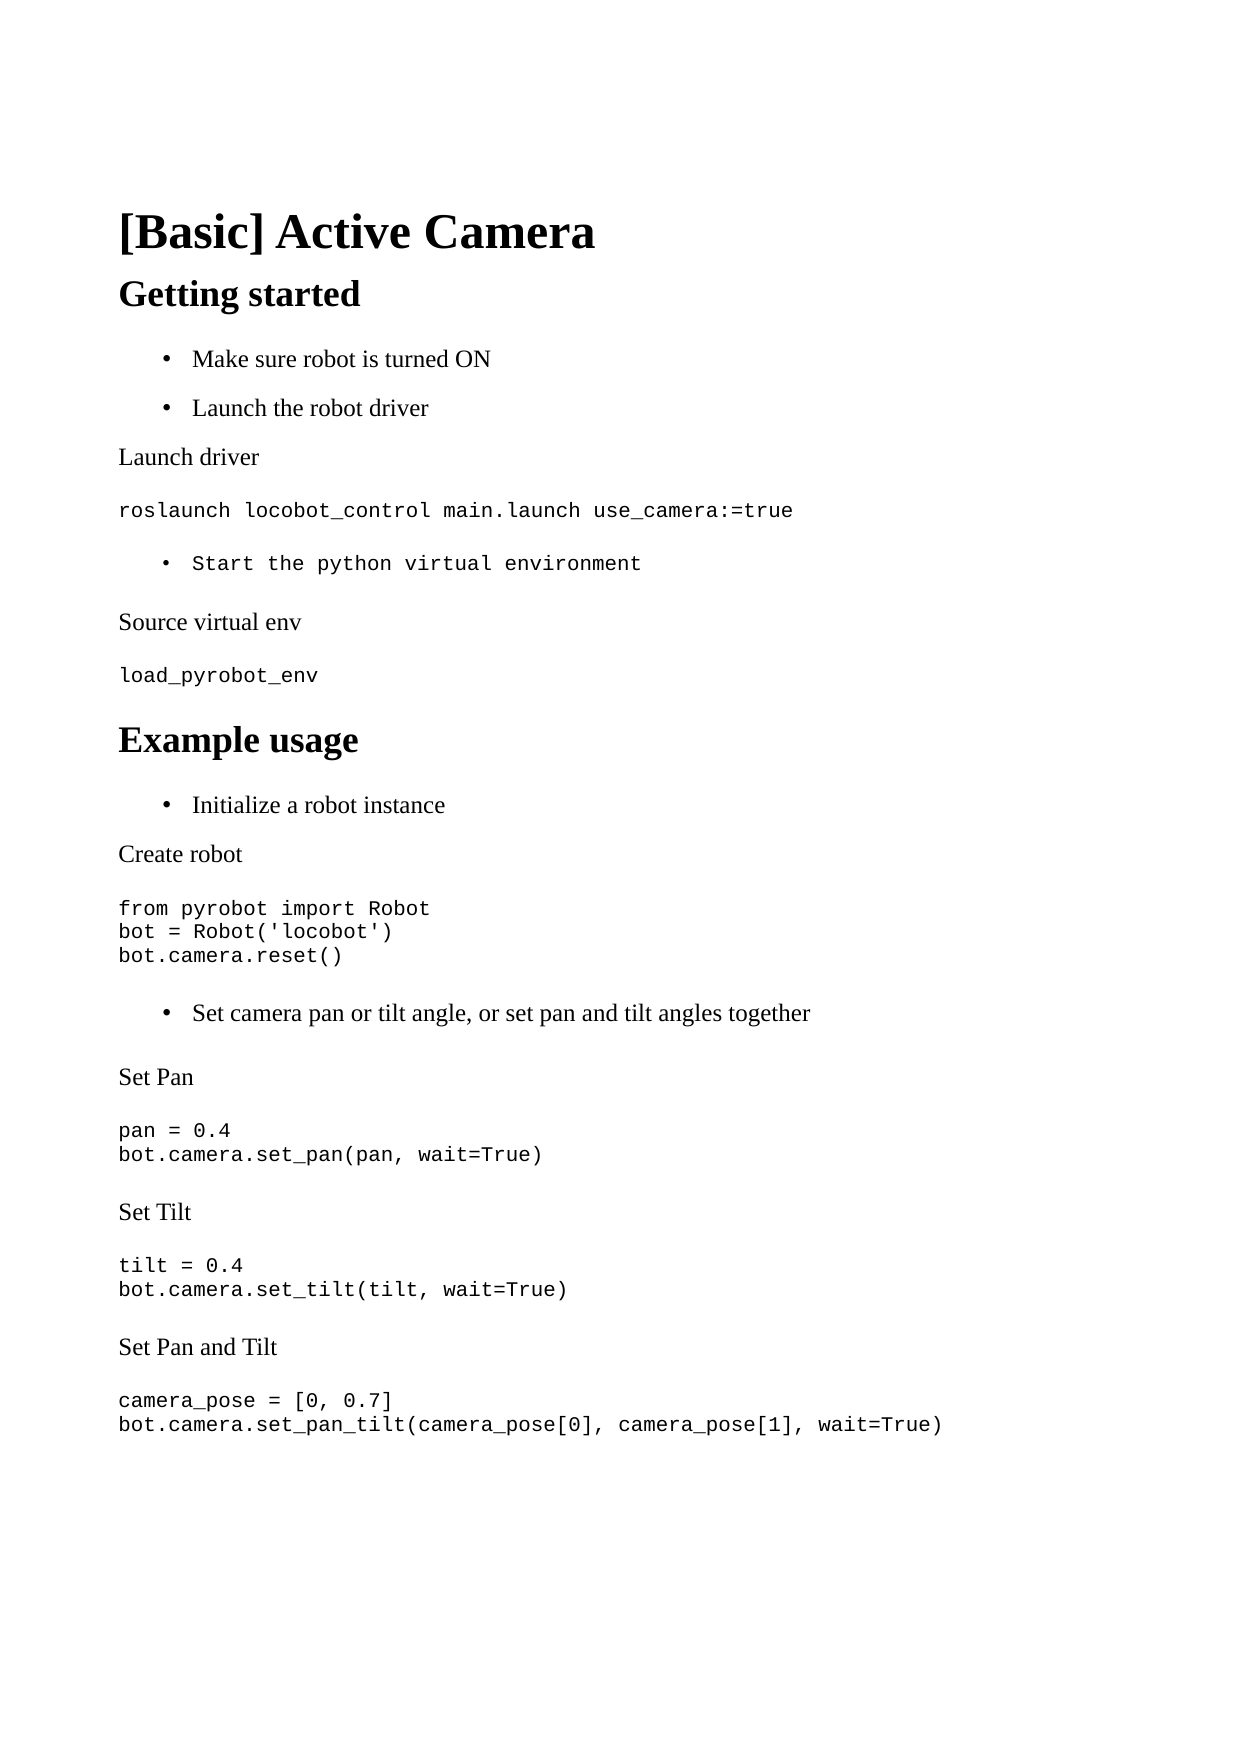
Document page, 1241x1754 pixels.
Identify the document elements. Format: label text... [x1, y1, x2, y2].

text roslaunch locobot_control main.launch use_camera:=true [118, 500, 1122, 524]
list Initialize a robot instance [162, 791, 1122, 819]
text Set Tilt [118, 1197, 1122, 1226]
text bot.camera.set_pan(pan, wait=True) [118, 1144, 1122, 1168]
text Create robot [118, 839, 1122, 868]
text bot = Robot('locobot') [118, 921, 1122, 945]
text Launch driver [118, 442, 1122, 471]
list Make sure robot is turned ON [162, 344, 1122, 373]
text Source virtual env [118, 607, 1122, 635]
text load_pyrobot_env [118, 665, 1122, 688]
subtitle Getting started [118, 271, 1122, 314]
text from pyrobot import Robot [118, 898, 1122, 921]
subtitle [Basic] Active Camera [118, 201, 1122, 259]
subtitle Example usage [118, 718, 1122, 761]
text bot.camera.reset() [118, 945, 1122, 969]
text tilt = 0.4 [118, 1255, 1122, 1279]
text pan = 0.4 [118, 1120, 1122, 1144]
text bot.camera.set_pan_tilt(camera_pose[0], camera_pose[1], wait=True) [118, 1414, 1122, 1438]
text Set Pan [118, 1062, 1122, 1091]
list Set camera pan or tilt angle, or set pan and tilt angles together [162, 998, 1122, 1027]
list Start the python virtual environment [162, 553, 1122, 577]
text camera_pose = [0, 0.7] [118, 1390, 1122, 1414]
text Set Pan and Tilt [118, 1332, 1122, 1361]
text bot.camera.set_tilt(tilt, wait=True) [118, 1279, 1122, 1303]
list Launch the robot driver [162, 393, 1122, 422]
